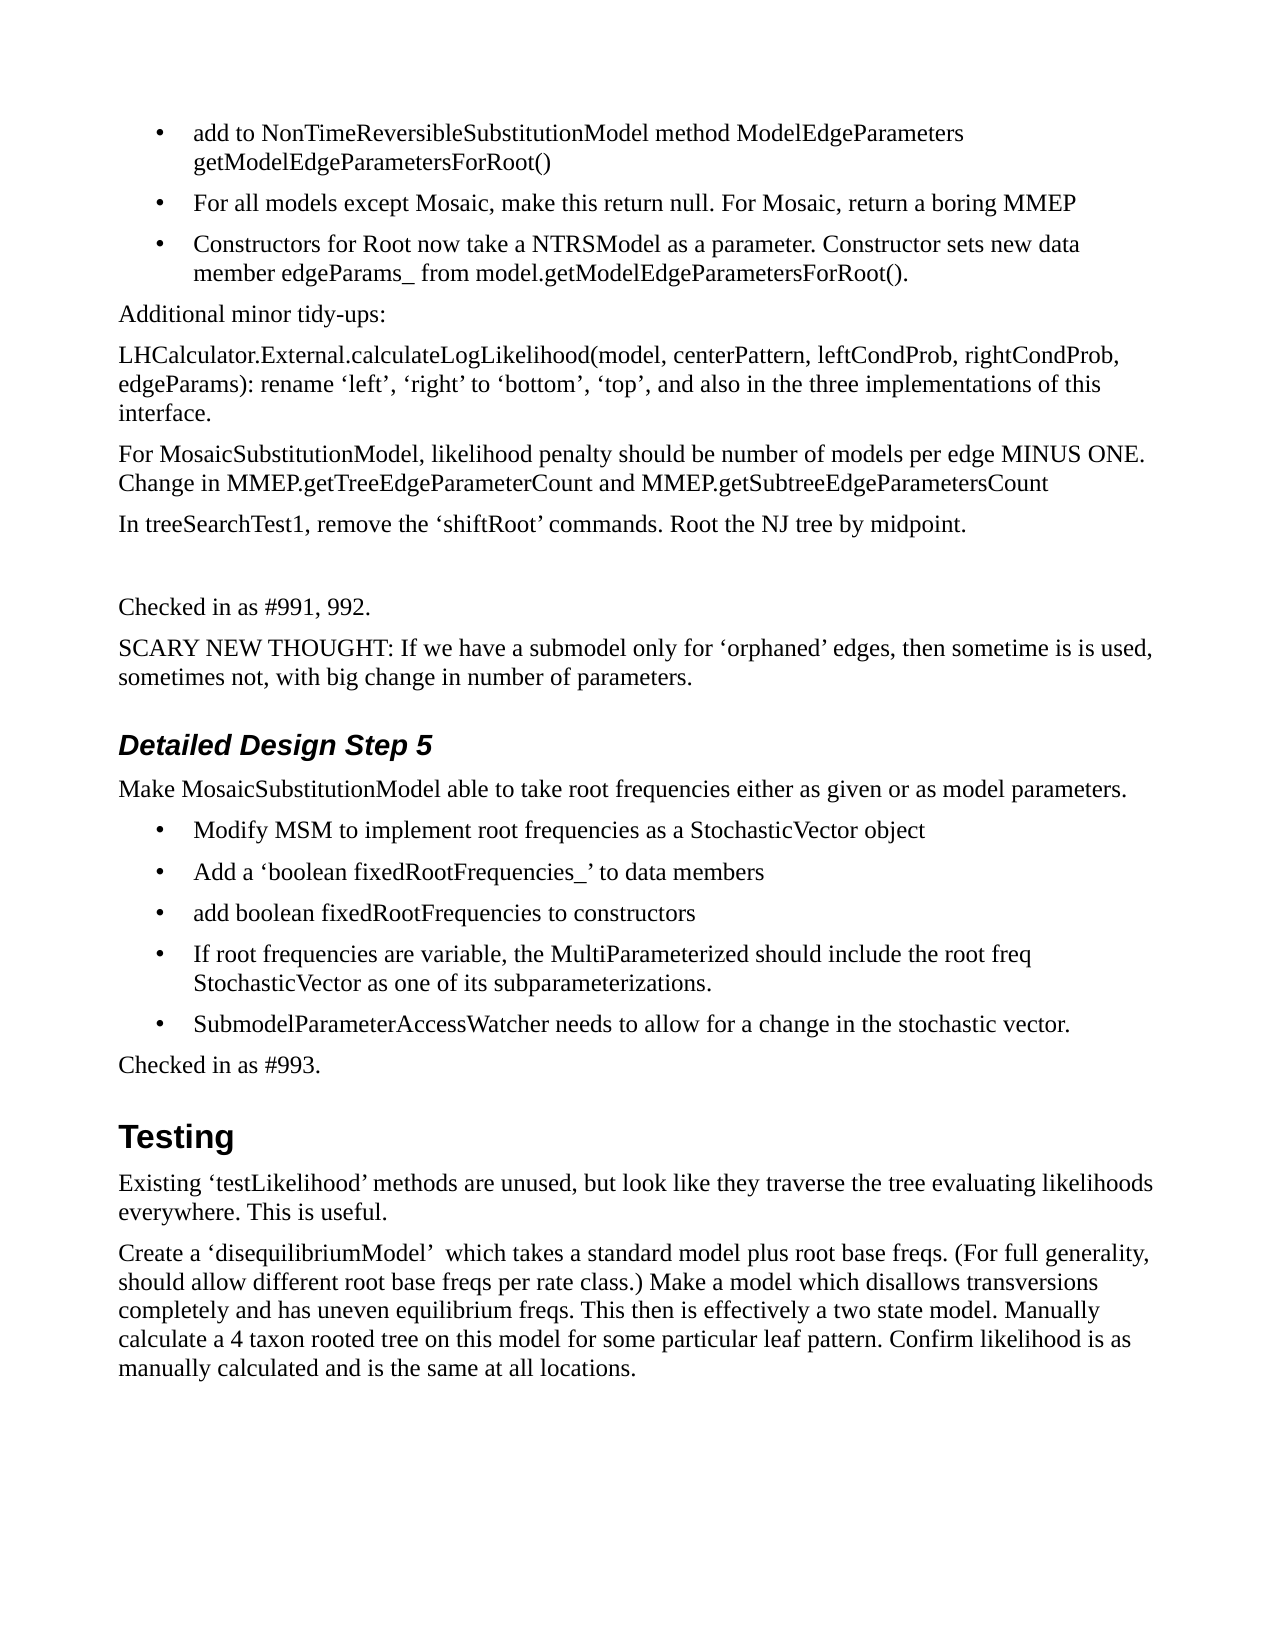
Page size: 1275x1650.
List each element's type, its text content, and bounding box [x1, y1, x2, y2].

list If root frequencies are variable, the MultiParameterized should include the root freq StochasticVector as one of its subparameterizations. [156, 939, 1157, 997]
subtitle Testing [118, 1117, 1157, 1155]
subtitle Detailed Design Step 5 [118, 728, 1157, 762]
list add boolean fixedRootFrequencies to constructors [156, 898, 1157, 927]
list add to NonTimeReversibleSubstitutionModel method ModelEdgeParameters getModelEdgeParametersForRoot() [156, 118, 1157, 176]
text Make MosaicSubstitutionModel able to take root frequencies either as given or as model parameters. [118, 774, 1157, 803]
list Modify MSM to implement root frequencies as a StochasticVector object [156, 815, 1157, 844]
text In treeSearchTest1, remove the ‘shiftRoot’ commands. Root the NJ tree by midpoint. [118, 509, 1157, 538]
text For MosaicSubstitutionModel, likelihood penalty should be number of models per edge MINUS ONE. Change in MMEP.getTreeEdgeParameterCount and MMEP.getSubtreeEdgeParametersCount [118, 439, 1157, 497]
text Additional minor tidy-ups: [118, 299, 1157, 328]
list Constructors for Root now take a NTRSModel as a parameter. Constructor sets new data member edgeParams_ from model.getModelEdgeParametersForRoot(). [156, 229, 1157, 287]
text SCARY NEW THOUGHT: If we have a submodel only for ‘orphaned’ edges, then sometime is is used, sometimes not, with big change in number of parameters. [118, 633, 1157, 691]
text Checked in as #993. [118, 1050, 1157, 1079]
text Create a ‘disequilibriumModel’ which takes a standard model plus root base freqs. (For full generality, should allow different root base freqs per rate class.) Make a model which disallows transversions completely and has uneven equilibrium freqs. This then is effectively a two state model. Manually calculate a 4 taxon rooted tree on this model for some particular leaf pattern. Confirm likelihood is as manually calculated and is the same at all locations. [118, 1238, 1157, 1382]
text Checked in as #991, 992. [118, 592, 1157, 621]
list SubmodelParameterAccessWatcher needs to allow for a change in the stochastic vector. [156, 1009, 1157, 1038]
text LHCalculator.External.calculateLogLikelihood(model, centerPattern, leftCondProb, rightCondProb, edgeParams): rename ‘left’, ‘right’ to ‘bottom’, ‘top’, and also in the three implementations of this interface. [118, 341, 1157, 427]
list For all models except Mosaic, make this return null. For Mosaic, return a boring MMEP [156, 188, 1157, 217]
list Add a ‘boolean fixedRootFrequencies_’ to data members [156, 857, 1157, 885]
text Existing ‘testLikelihood’ methods are unused, but look like they traverse the tree evaluating likelihoods everywhere. This is useful. [118, 1168, 1157, 1225]
